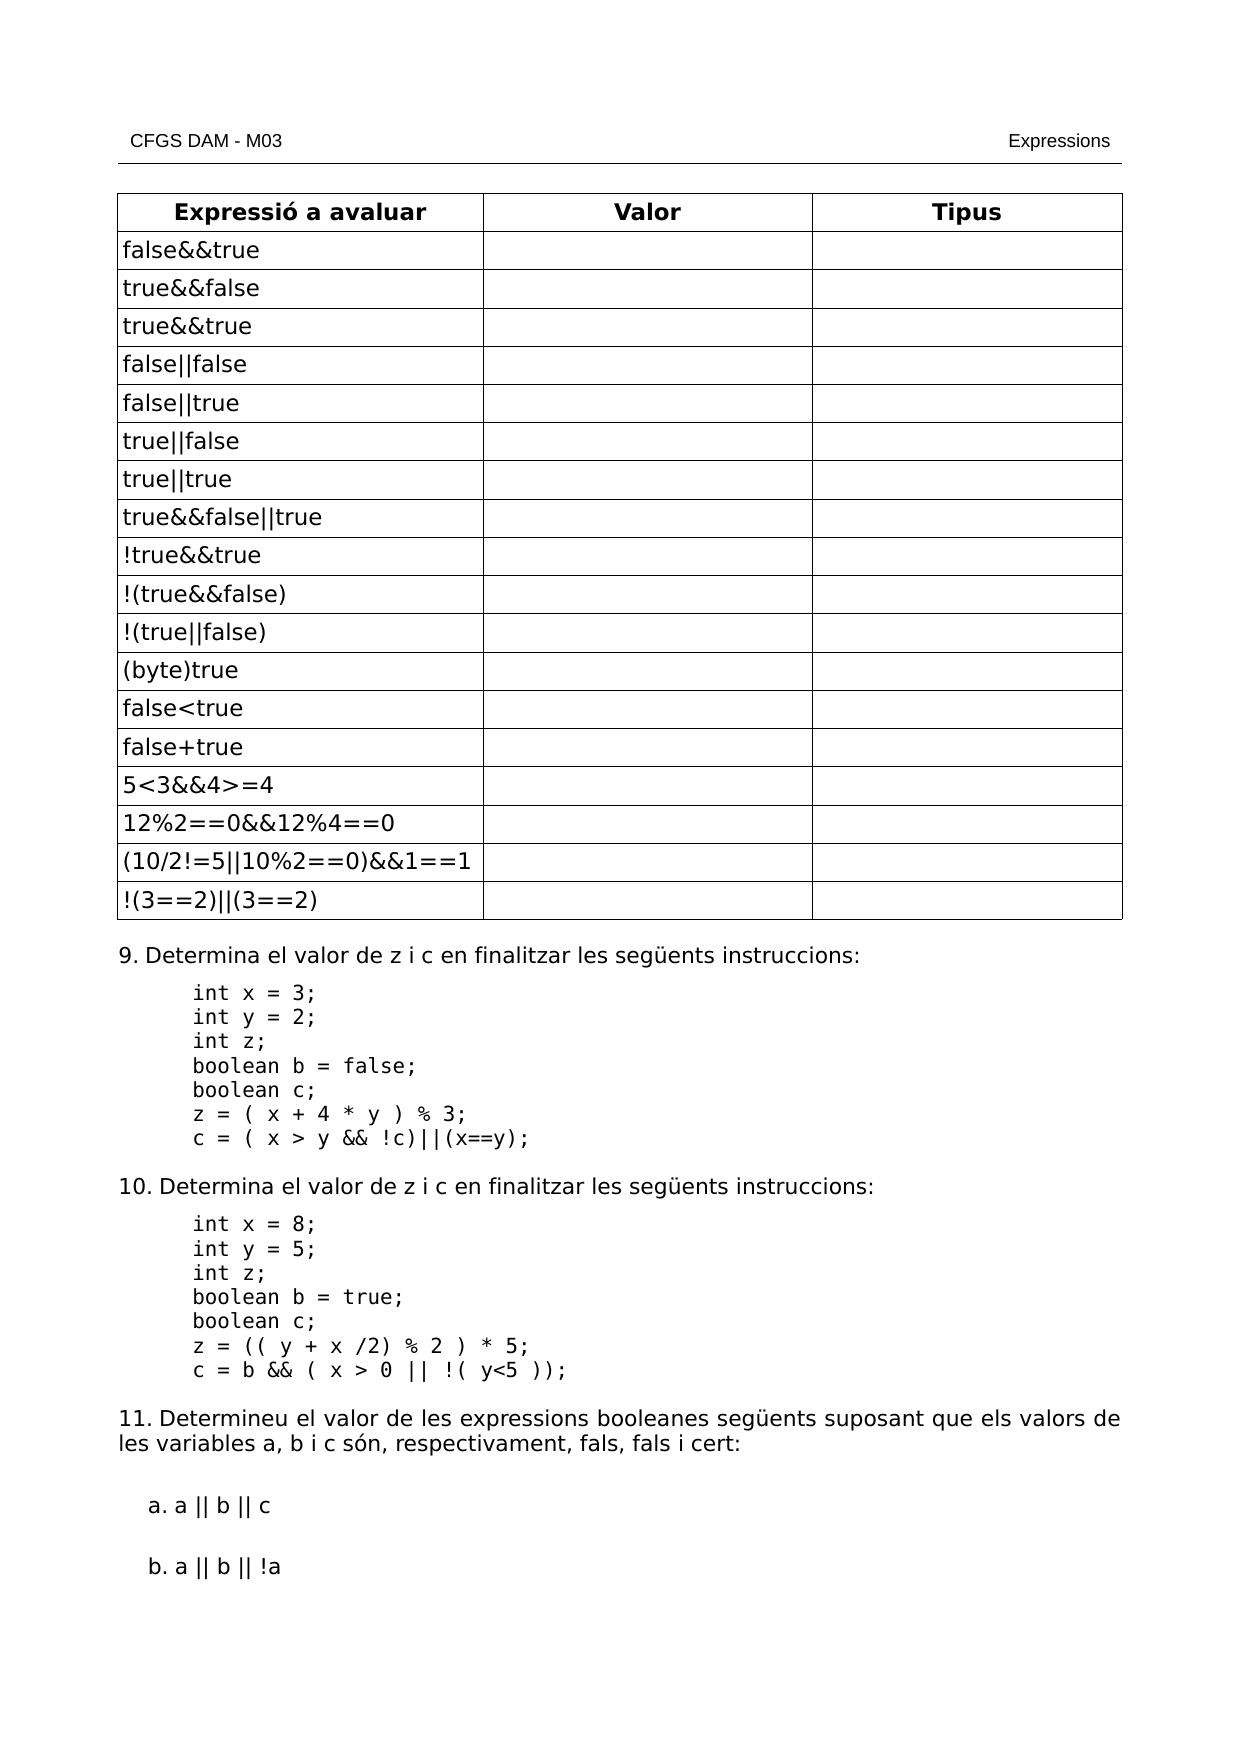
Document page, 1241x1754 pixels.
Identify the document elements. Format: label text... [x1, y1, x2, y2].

list a || b || !a [118, 1554, 1122, 1580]
table_cell [813, 691, 1122, 728]
text c = ( x > y && !c)||(x==y); [192, 1126, 1122, 1151]
table_cell [484, 423, 812, 460]
text z = (( y + x /2) % 2 ) * 5; [192, 1334, 1122, 1358]
table_header Expressió a avaluar [118, 194, 483, 231]
table_cell 5<3&&4>=4 [118, 767, 483, 804]
table_header Tipus [813, 194, 1122, 231]
table_cell true&&false [118, 270, 483, 307]
table_cell [484, 232, 812, 269]
table_cell true&&true [118, 309, 483, 346]
text c = b && ( x > 0 || !( y<5 )); [192, 1358, 1122, 1382]
text int x = 3; [192, 981, 1122, 1005]
table_cell (10/2!=5||10%2==0)&&1==1 [118, 844, 483, 881]
table_cell true||true [118, 461, 483, 499]
table_cell [484, 270, 812, 307]
table_cell true||false [118, 423, 483, 460]
table_cell [484, 844, 812, 881]
table_cell [484, 461, 812, 499]
table_cell (byte)true [118, 653, 483, 690]
table_cell 12%2==0&&12%4==0 [118, 806, 483, 843]
list Determina el valor de z i c en finalitzar les següents instruccions: [118, 1174, 1122, 1200]
text boolean b = true; [192, 1285, 1122, 1309]
table_cell [484, 653, 812, 690]
text int z; [192, 1029, 1122, 1054]
text int y = 2; [192, 1005, 1122, 1029]
table_cell !true&&true [118, 538, 483, 575]
text z = ( x + 4 * y ) % 3; [192, 1102, 1122, 1126]
table_cell [484, 767, 812, 804]
table_cell [813, 385, 1122, 422]
table_cell [813, 806, 1122, 843]
text boolean c; [192, 1078, 1122, 1102]
text int x = 8; [192, 1212, 1122, 1237]
table_cell [813, 614, 1122, 652]
table_cell [813, 653, 1122, 690]
table_cell [813, 576, 1122, 613]
table_cell [484, 500, 812, 537]
table_cell [813, 232, 1122, 269]
table_cell [813, 882, 1122, 919]
table_cell [813, 538, 1122, 575]
table_cell false<true [118, 691, 483, 728]
table_header Valor [484, 194, 812, 231]
table_cell [813, 309, 1122, 346]
table_cell [813, 461, 1122, 499]
table_cell [813, 767, 1122, 804]
table_cell true&&false||true [118, 500, 483, 537]
text int y = 5; [192, 1237, 1122, 1261]
table_cell [484, 882, 812, 919]
table_cell [813, 844, 1122, 881]
list a || b || c [118, 1493, 1122, 1518]
table_cell !(3==2)||(3==2) [118, 882, 483, 919]
table_cell [484, 538, 812, 575]
table_cell false&&true [118, 232, 483, 269]
table_cell [813, 500, 1122, 537]
table_cell !(true||false) [118, 614, 483, 652]
table_cell [813, 729, 1122, 766]
text boolean c; [192, 1309, 1122, 1334]
table_cell [484, 385, 812, 422]
table_cell !(true&&false) [118, 576, 483, 613]
table_cell false||false [118, 347, 483, 384]
table_cell [484, 691, 812, 728]
table_cell [813, 347, 1122, 384]
table_cell [484, 614, 812, 652]
table_cell [484, 347, 812, 384]
table_cell [484, 309, 812, 346]
text boolean b = false; [192, 1054, 1122, 1078]
table_cell false||true [118, 385, 483, 422]
table_cell [484, 729, 812, 766]
list Determineu el valor de les expressions booleanes següents suposant que els valors de les variables a, b i c són, respectivament, fals, fals i cert: [118, 1406, 1122, 1457]
table_cell [484, 576, 812, 613]
table_cell [813, 423, 1122, 460]
list Determina el valor de z i c en finalitzar les següents instruccions: [118, 943, 1122, 968]
table_cell false+true [118, 729, 483, 766]
table_cell [484, 806, 812, 843]
text int z; [192, 1261, 1122, 1285]
table_cell [813, 270, 1122, 307]
